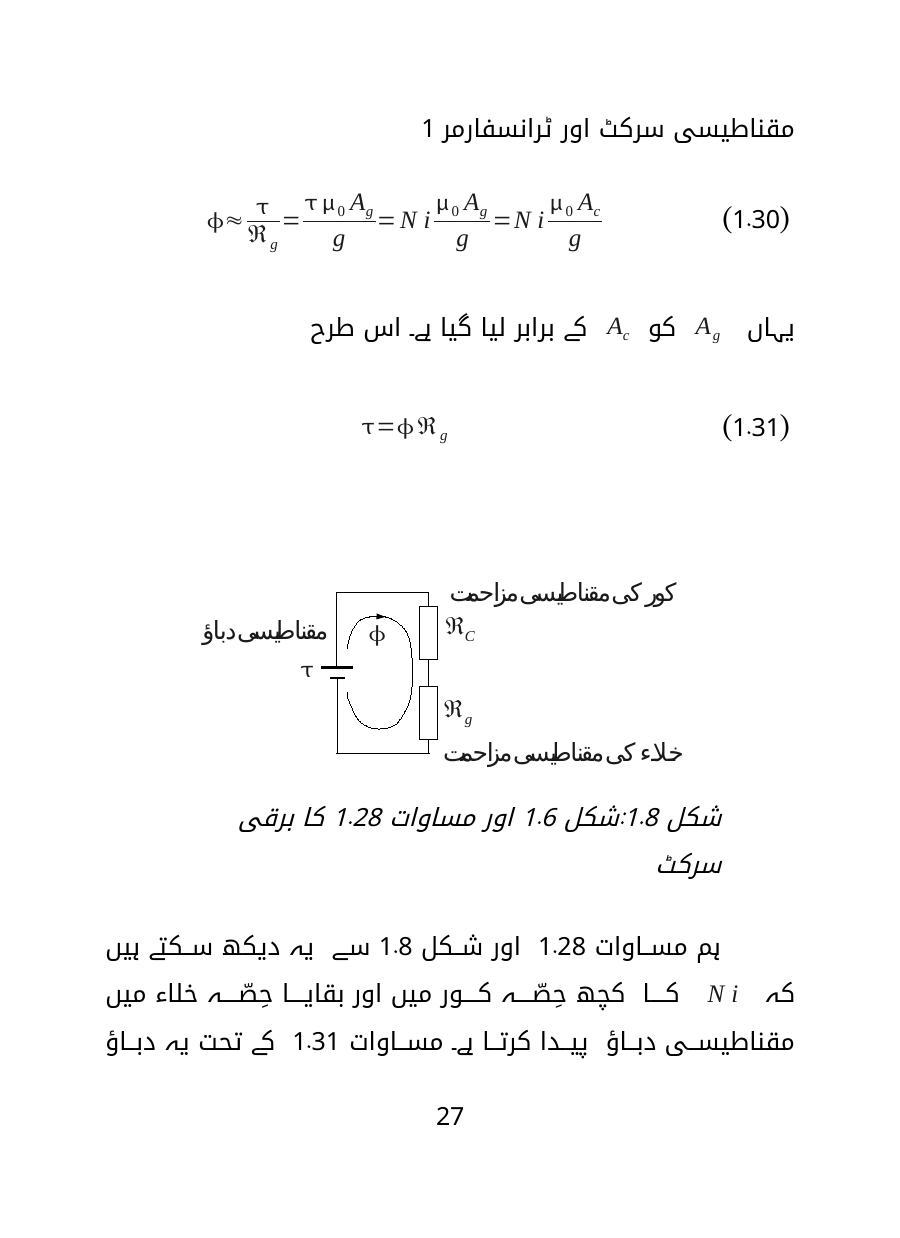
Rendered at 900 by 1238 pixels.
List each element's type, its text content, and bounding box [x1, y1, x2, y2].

table_header [105, 399, 695, 470]
text ہم مساوات 1.28 اور شکل 1.8 سے یہ دیکھ سکتے ہیں کہ کا کچھ حِصّہ کور میں اور بقایا حِصّہ خلاء میں مقناطیسی دباؤ پیدا کرتا ہے۔ مساوات 1.31 کے تحت یہ دباؤ تقریباً سارا کا سارا خلاء کے مقناطیسی مزاحمت ہی پہ اثر انداز ہوتا ہے۔ [105, 923, 795, 1066]
table_header [105, 182, 696, 271]
table_header (1.30) [696, 182, 795, 271]
text شکل 1.8:شکل 1.6 اور مساوات 1.28 کا برقی سرکٹ [179, 551, 721, 889]
text یہاں کوکے برابر لیا گیا ہے۔ اس طرح [105, 304, 795, 352]
table_header (1.31) [695, 399, 795, 470]
